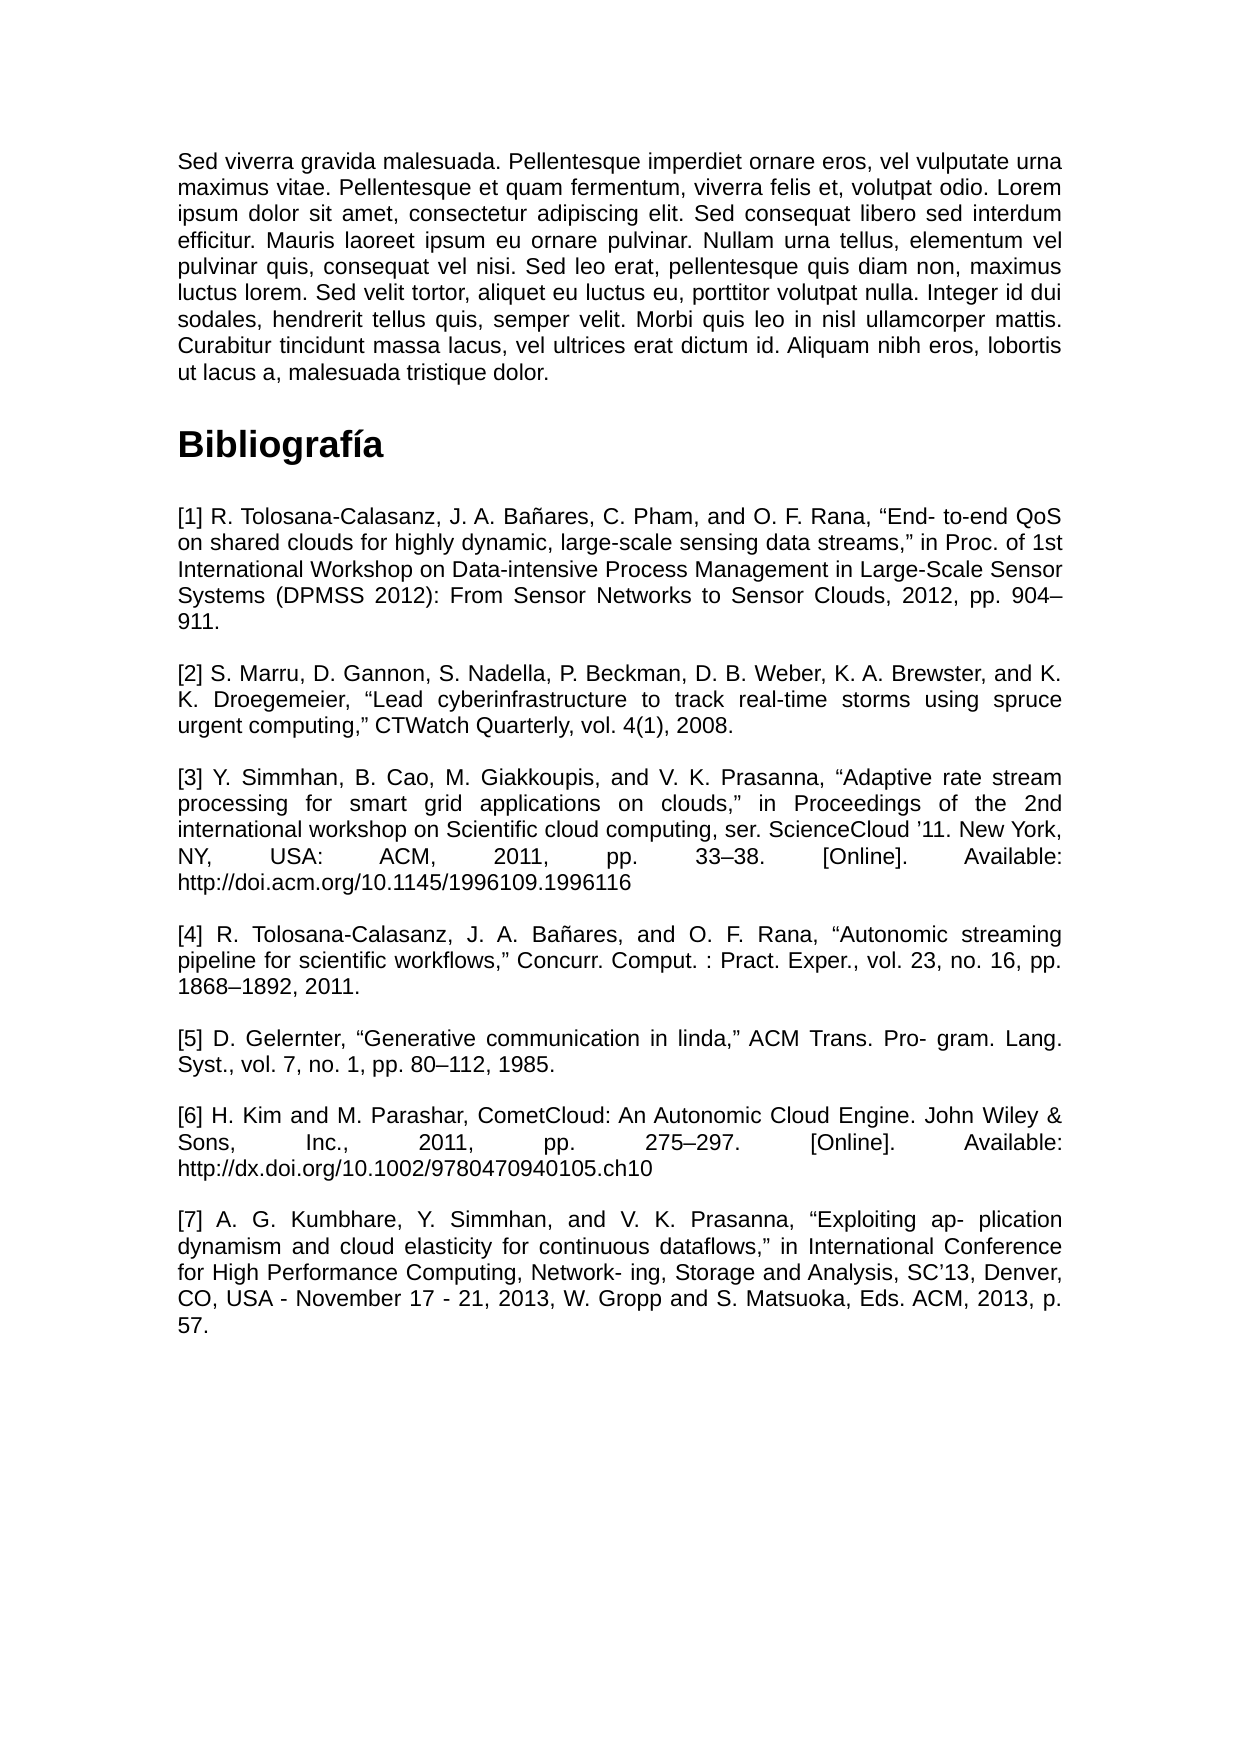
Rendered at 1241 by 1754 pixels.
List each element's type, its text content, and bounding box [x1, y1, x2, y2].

text [6] H. Kim and M. Parashar, CometCloud: An Autonomic Cloud Engine. John Wiley & Sons, Inc., 2011, pp. 275–297. [Online]. Available: http://dx.doi.org/10.1002/9780470940105.ch10 [177, 1102, 1063, 1181]
subtitle Bibliografía [177, 422, 1063, 465]
text [5] D. Gelernter, “Generative communication in linda,” ACM Trans. Pro- gram. Lang. Syst., vol. 7, no. 1, pp. 80–112, 1985. [177, 1024, 1063, 1077]
text Sed viverra gravida malesuada. Pellentesque imperdiet ornare eros, vel vulputate urna maximus vitae. Pellentesque et quam fermentum, viverra felis et, volutpat odio. Lorem ipsum dolor sit amet, consectetur adipiscing elit. Sed consequat libero sed interdum efficitur. Mauris laoreet ipsum eu ornare pulvinar. Nullam urna tellus, elementum vel pulvinar quis, consequat vel nisi. Sed leo erat, pellentesque quis diam non, maximus luctus lorem. Sed velit tortor, aliquet eu luctus eu, porttitor volutpat nulla. Integer id dui sodales, hendrerit tellus quis, semper velit. Morbi quis leo in nisl ullamcorper mattis. Curabitur tincidunt massa lacus, vel ultrices erat dictum id. Aliquam nibh eros, lobortis ut lacus a, malesuada tristique dolor. [177, 148, 1063, 385]
text [7] A. G. Kumbhare, Y. Simmhan, and V. K. Prasanna, “Exploiting ap- plication dynamism and cloud elasticity for continuous dataflows,” in International Conference for High Performance Computing, Network- ing, Storage and Analysis, SC’13, Denver, CO, USA - November 17 - 21, 2013, W. Gropp and S. Matsuoka, Eds. ACM, 2013, p. 57. [177, 1206, 1063, 1338]
text [3] Y. Simmhan, B. Cao, M. Giakkoupis, and V. K. Prasanna, “Adaptive rate stream processing for smart grid applications on clouds,” in Proceedings of the 2nd international workshop on Scientific cloud computing, ser. ScienceCloud ’11. New York, NY, USA: ACM, 2011, pp. 33–38. [Online]. Available: http://doi.acm.org/10.1145/1996109.1996116 [177, 764, 1063, 896]
text [1] R. Tolosana-Calasanz, J. A. Bañares, C. Pham, and O. F. Rana, “End- to-end QoS on shared clouds for highly dynamic, large-scale sensing data streams,” in Proc. of 1st International Workshop on Data-intensive Process Management in Large-Scale Sensor Systems (DPMSS 2012): From Sensor Networks to Sensor Clouds, 2012, pp. 904–911. [177, 503, 1063, 635]
text [4] R. Tolosana-Calasanz, J. A. Bañares, and O. F. Rana, “Autonomic streaming pipeline for scientific workflows,” Concurr. Comput. : Pract. Exper., vol. 23, no. 16, pp. 1868–1892, 2011. [177, 921, 1063, 999]
text [2] S. Marru, D. Gannon, S. Nadella, P. Beckman, D. B. Weber, K. A. Brewster, and K. K. Droegemeier, “Lead cyberinfrastructure to track real-time storms using spruce urgent computing,” CTWatch Quarterly, vol. 4(1), 2008. [177, 660, 1063, 739]
